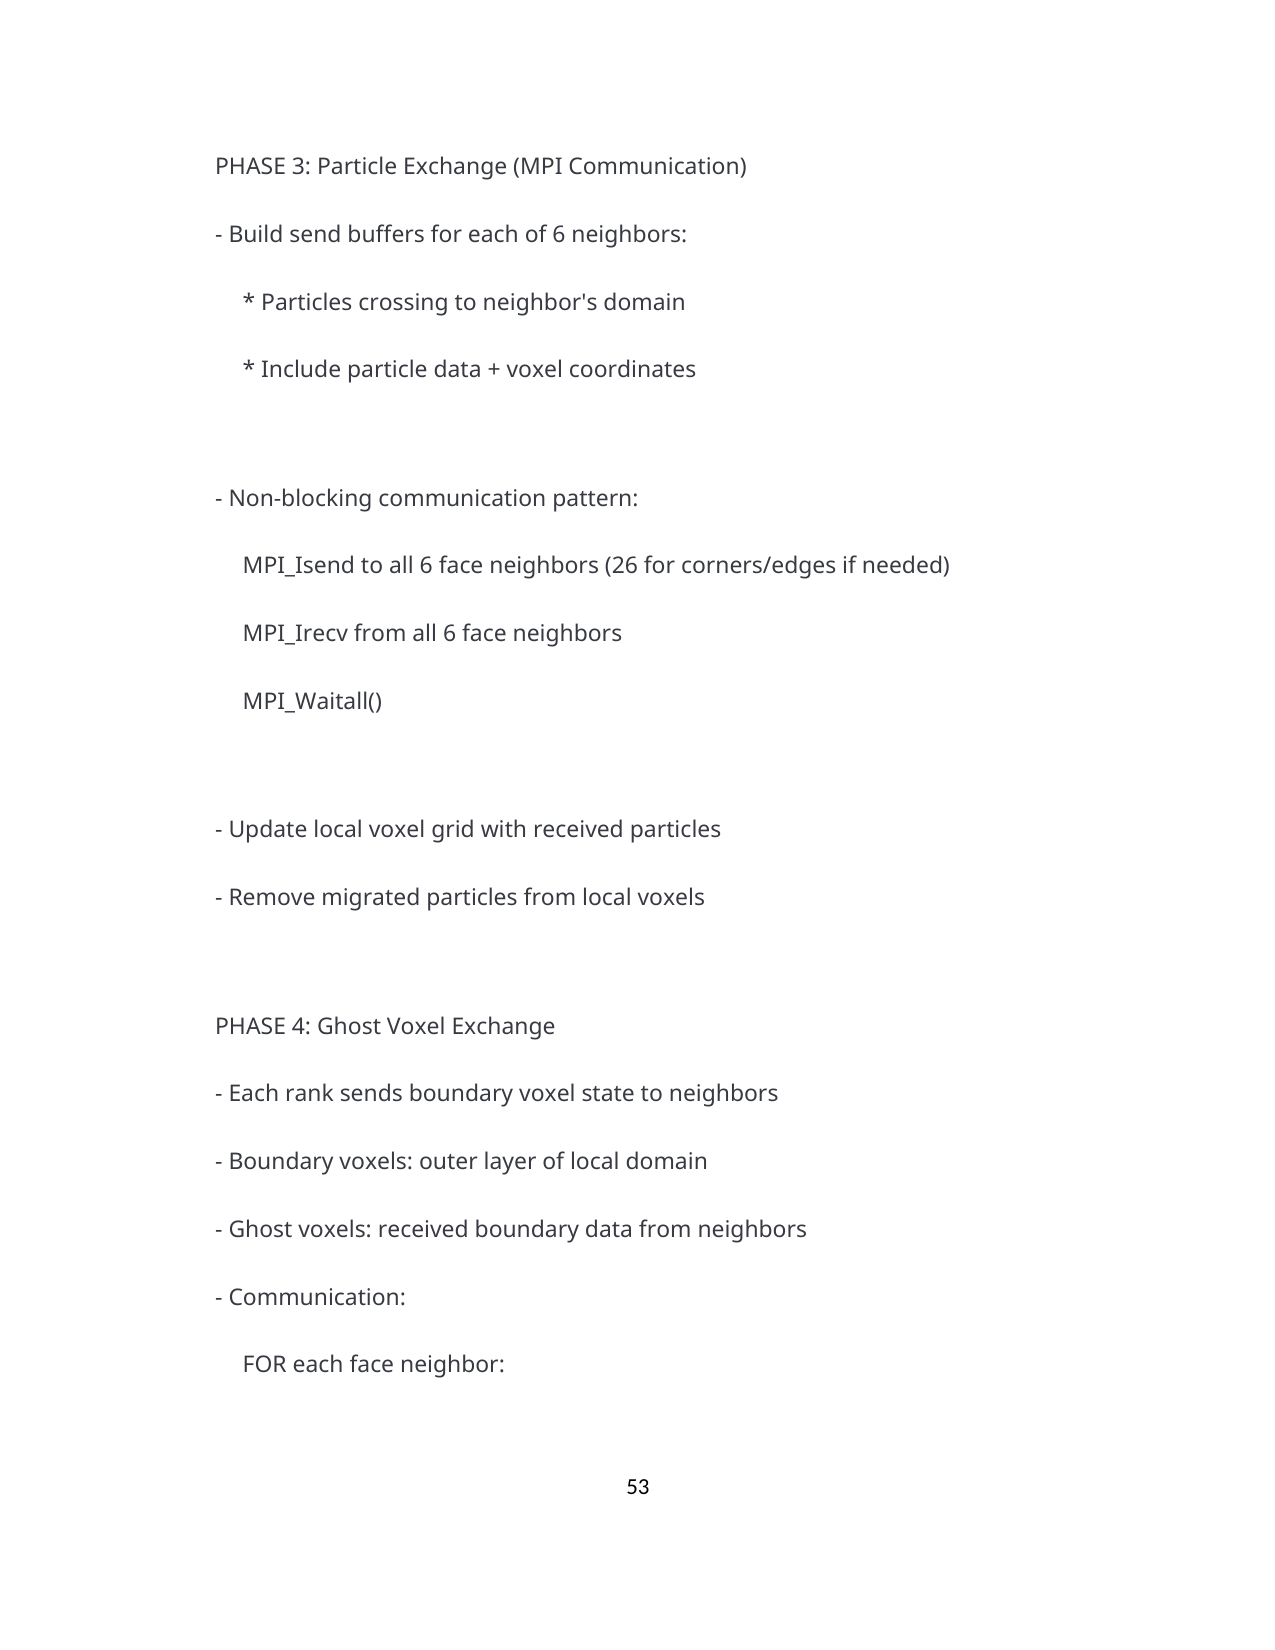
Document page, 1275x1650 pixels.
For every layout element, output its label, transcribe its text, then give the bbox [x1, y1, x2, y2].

text - Remove migrated particles from local voxels [187, 881, 1087, 912]
text MPI_Irecv from all 6 face neighbors [187, 617, 1087, 648]
text * Particles crossing to neighbor's domain [187, 285, 1087, 317]
text MPI_Waitall() [187, 685, 1087, 716]
text MPI_Isend to all 6 face neighbors (26 for corners/edges if needed) [187, 549, 1087, 581]
text FOR each face neighbor: [187, 1348, 1087, 1379]
text PHASE 3: Particle Exchange (MPI Communication) [187, 150, 1087, 181]
text - Ghost voxels: received boundary data from neighbors [187, 1213, 1087, 1244]
text - Non-blocking communication pattern: [187, 482, 1087, 513]
text - Boundary voxels: outer layer of local domain [187, 1145, 1087, 1176]
text * Include particle data + voxel coordinates [187, 353, 1087, 384]
text - Build send buffers for each of 6 neighbors: [187, 218, 1087, 249]
text - Each rank sends boundary voxel state to neighbors [187, 1077, 1087, 1108]
text - Update local voxel grid with received particles [187, 813, 1087, 844]
text - Communication: [187, 1280, 1087, 1312]
text PHASE 4: Ghost Voxel Exchange [187, 1009, 1087, 1041]
